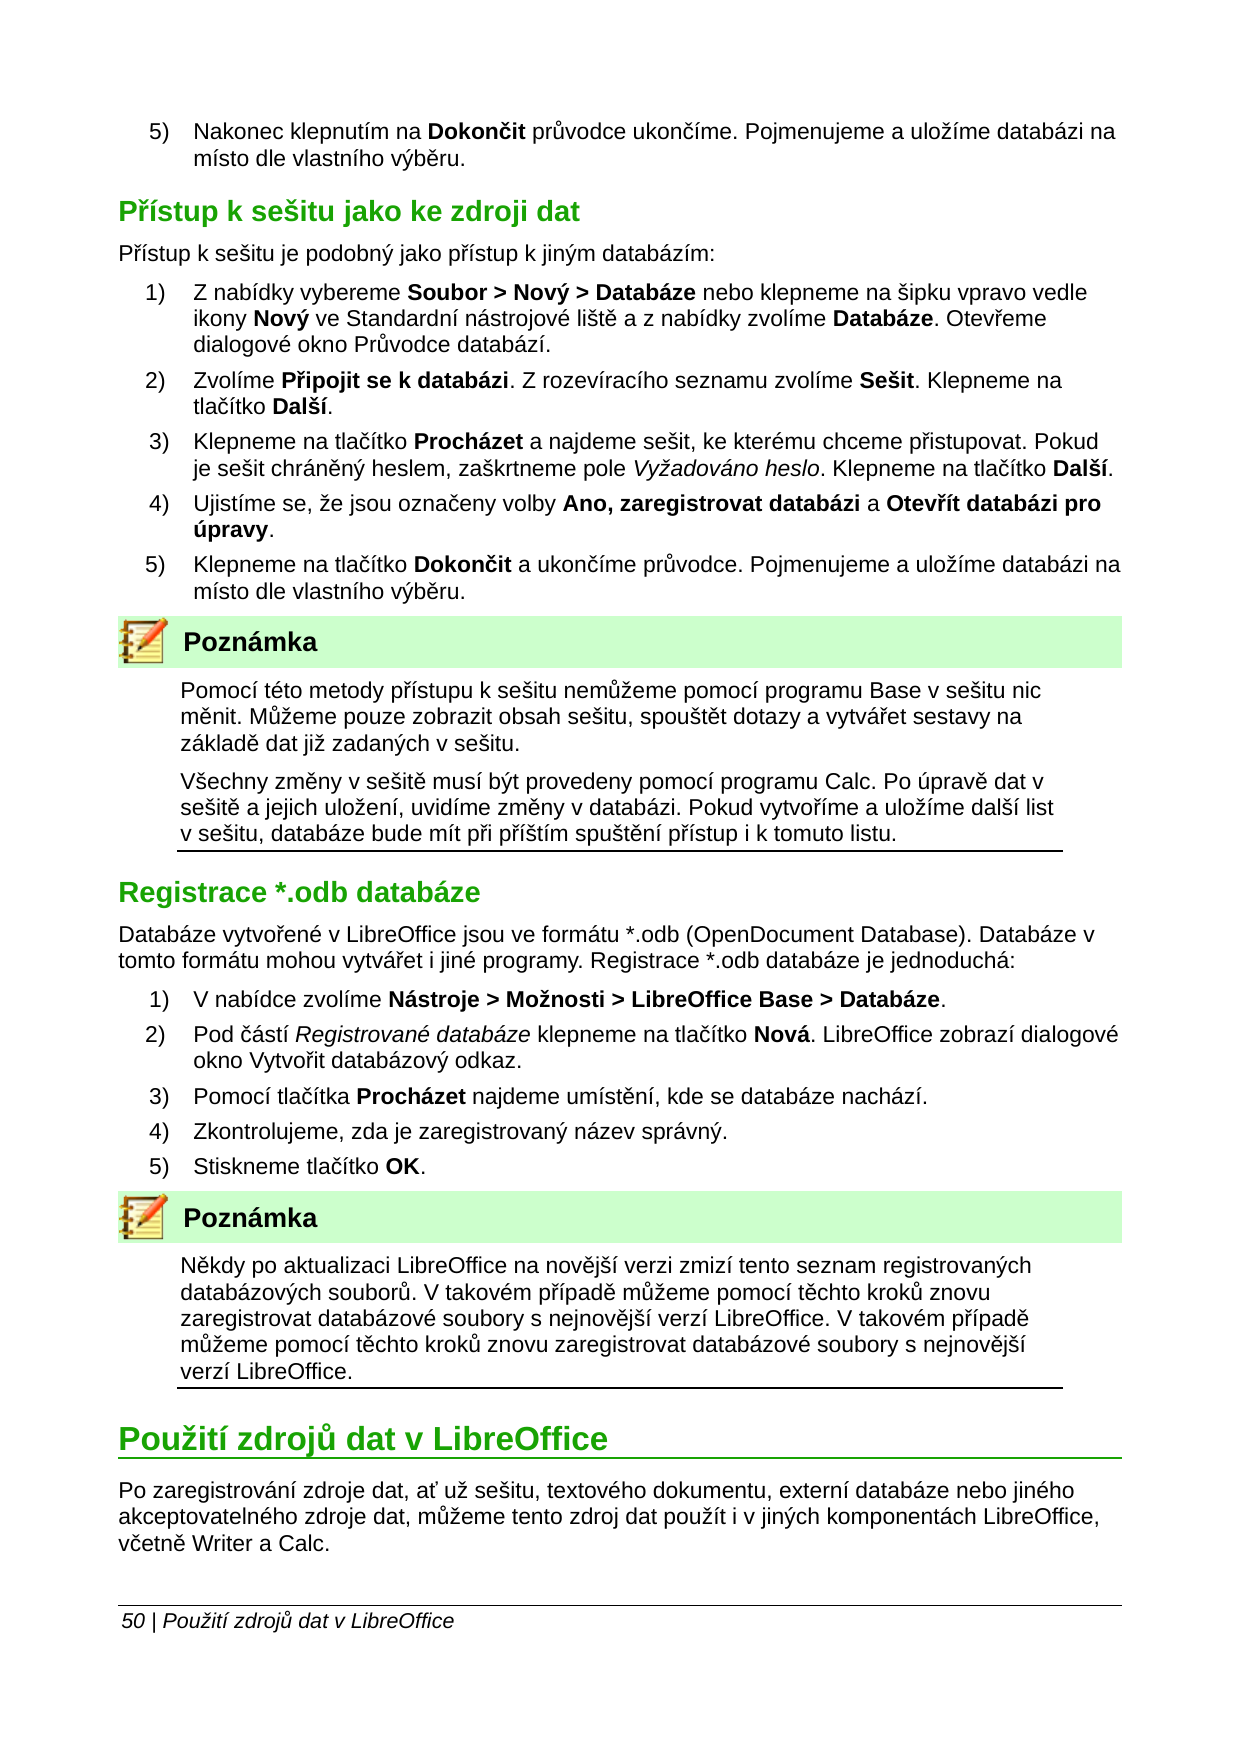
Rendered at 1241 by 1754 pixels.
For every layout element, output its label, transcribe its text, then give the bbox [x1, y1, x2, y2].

list Klepneme na tlačítko Dokončit a ukončíme průvodce. Pojmenujeme a uložíme databázi na místo dle vlastního výběru. [165, 551, 1122, 604]
list Pod částí Registrované databáze klepneme na tlačítko Nová. LibreOffice zobrazí dialogové okno Vytvořit databázový odkaz. [165, 1021, 1122, 1074]
picture [119, 616, 170, 667]
subtitle Poznámka [118, 616, 1122, 668]
list V nabídce zvolíme Nástroje > Možnosti > LibreOffice Base > Databáze. [169, 986, 1122, 1012]
list Stiskneme tlačítko OK. [169, 1153, 1122, 1179]
text Někdy po aktualizaci LibreOffice na novější verzi zmizí tento seznam registrovaných databázových souborů. V takovém případě můžeme pomocí těchto kroků znovu zaregistrovat databázové soubory s nejnovější verzí LibreOffice. V takovém případě můžeme pomocí těchto kroků znovu zaregistrovat databázové soubory s nejnovější verzí LibreOffice. [177, 1249, 1063, 1387]
list Z nabídky vybereme Soubor > Nový > Databáze nebo klepneme na šipku vpravo vedle ikony Nový ve Standardní nástrojové liště a z nabídky zvolíme Databáze. Otevřeme dialogové okno Průvodce databází. [165, 279, 1122, 358]
text Databáze vytvořené v LibreOffice jsou ve formátu *.odb (OpenDocument Database). Databáze v tomto formátu mohou vytvářet i jiné programy. Registrace *.odb databáze je jednoduchá: [118, 921, 1122, 973]
list Nakonec klepnutím na Dokončit průvodce ukončíme. Pojmenujeme a uložíme databázi na místo dle vlastního výběru. [169, 118, 1122, 171]
picture [119, 1192, 170, 1243]
list Přístup k sešitu je podobný jako přístup k jiným databázím: [118, 240, 1122, 266]
subtitle Poznámka [118, 1191, 1122, 1243]
list Zkontrolujeme, zda je zaregistrovaný název správný. [169, 1118, 1122, 1144]
text Po zaregistrování zdroje dat, ať už sešitu, textového dokumentu, externí databáze nebo jiného akceptovatelného zdroje dat, můžeme tento zdroj dat použít i v jiných komponentách LibreOffice, včetně Writer a Calc. [118, 1477, 1122, 1556]
subtitle Přístup k sešitu jako ke zdroji dat [118, 194, 1122, 228]
text Pomocí této metody přístupu k sešitu nemůžeme pomocí programu Base v sešitu nic měnit. Můžeme pouze zobrazit obsah sešitu, spouštět dotazy a vytvářet sestavy na základě dat již zadaných v sešitu. [177, 674, 1063, 756]
list Zvolíme Připojit se k databázi. Z rozevíracího seznamu zvolíme Sešit. Klepneme na tlačítko Další. [165, 367, 1122, 419]
list Klepneme na tlačítko Procházet a najdeme sešit, ke kterému chceme přistupovat. Pokud je sešit chráněný heslem, zaškrtneme pole Vyžadováno heslo. Klepneme na tlačítko Další. [169, 428, 1122, 481]
subtitle Použití zdrojů dat v LibreOffice [118, 1419, 1122, 1457]
text Všechny změny v sešitě musí být provedeny pomocí programu Calc. Po úpravě dat v sešitě a jejich uložení, uvidíme změny v databázi. Pokud vytvoříme a uložíme další list v sešitu, databáze bude mít při příštím spuštění přístup i k tomuto listu. [177, 764, 1063, 850]
list Pomocí tlačítka Procházet najdeme umístění, kde se databáze nachází. [169, 1083, 1122, 1109]
list Ujistíme se, že jsou označeny volby Ano, zaregistrovat databázi a Otevřít databázi pro úpravy. [169, 490, 1122, 542]
subtitle Registrace *.odb databáze [118, 875, 1122, 909]
